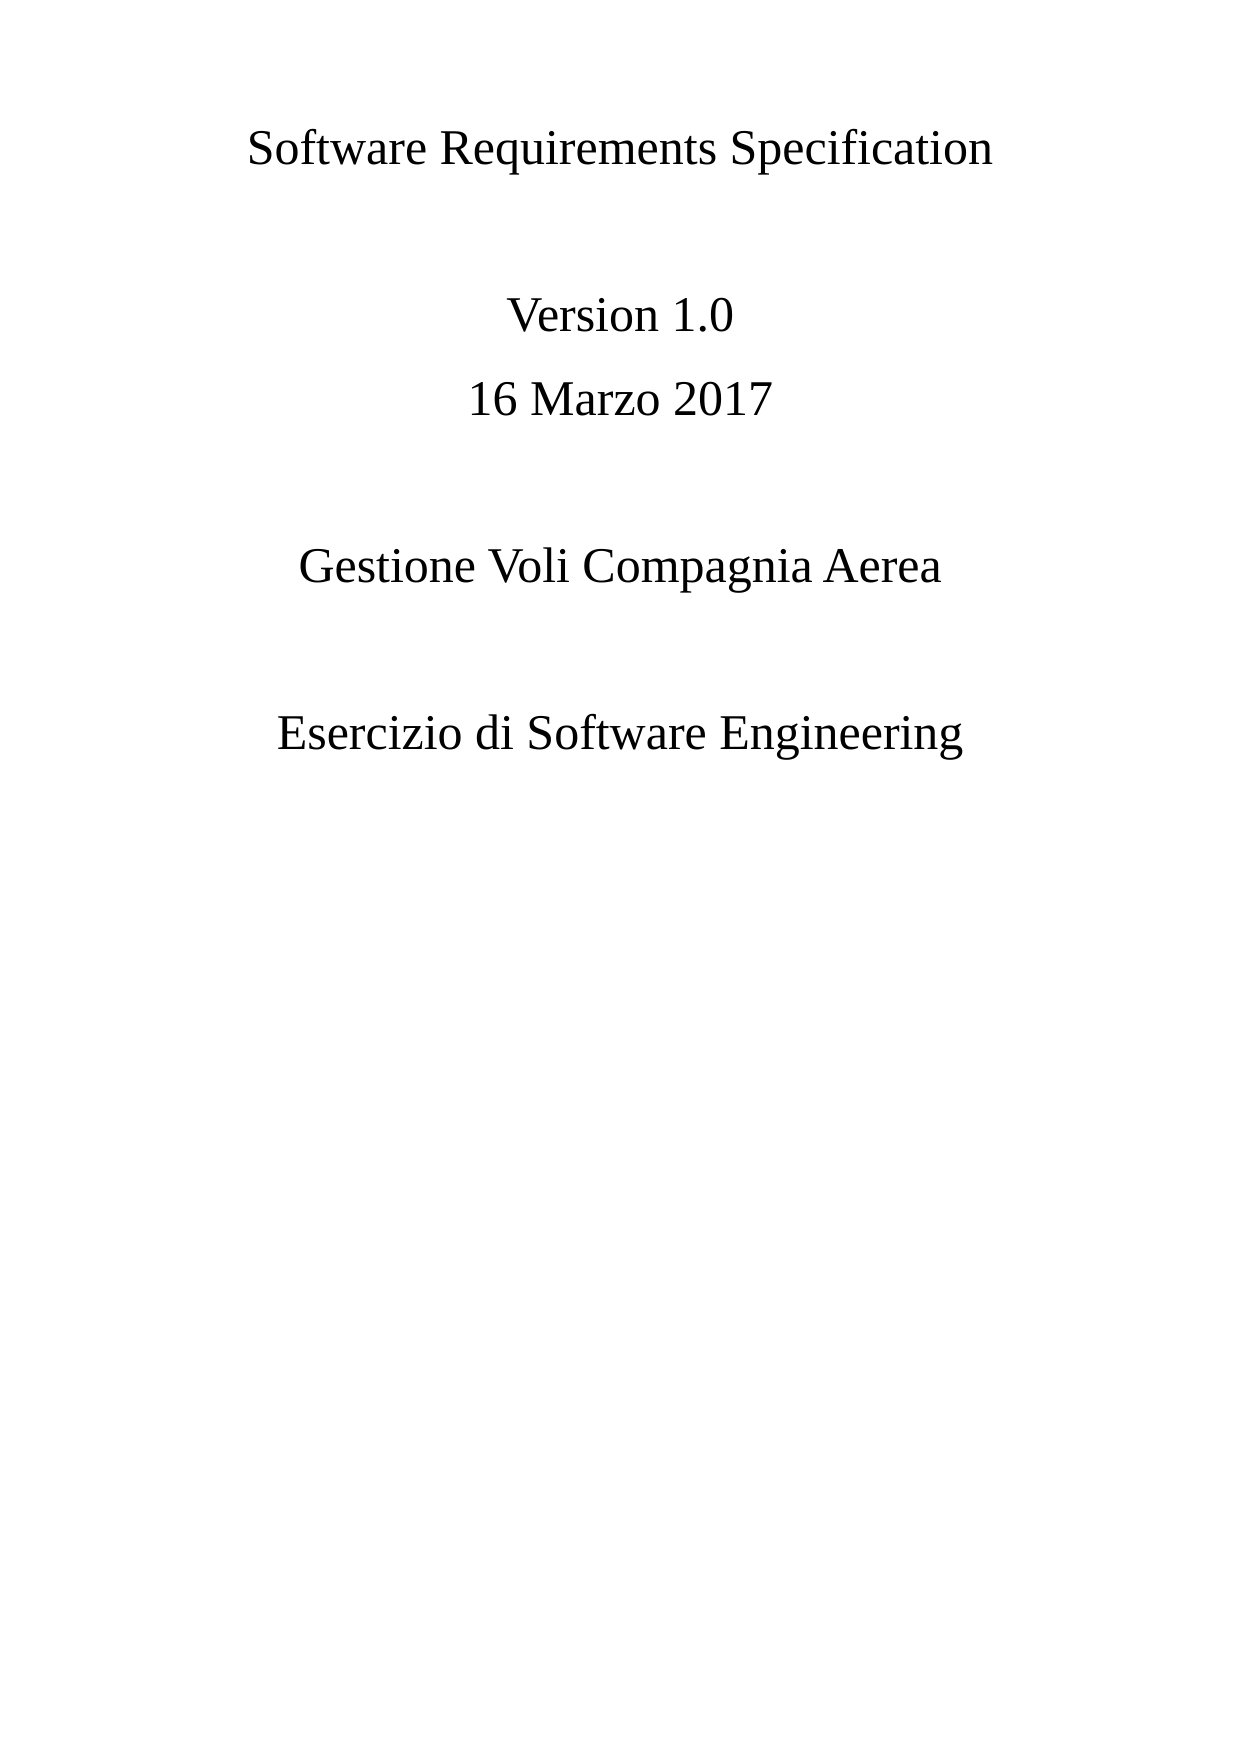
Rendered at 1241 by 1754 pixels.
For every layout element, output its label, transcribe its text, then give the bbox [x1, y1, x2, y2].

text Software Requirements Specification [118, 118, 1122, 176]
text Version 1.0 [118, 285, 1122, 343]
text Esercizio di Software Engineering [118, 703, 1122, 760]
text 16 Marzo 2017 [118, 369, 1122, 426]
text Gestione Voli Compagnia Aerea [118, 536, 1122, 593]
